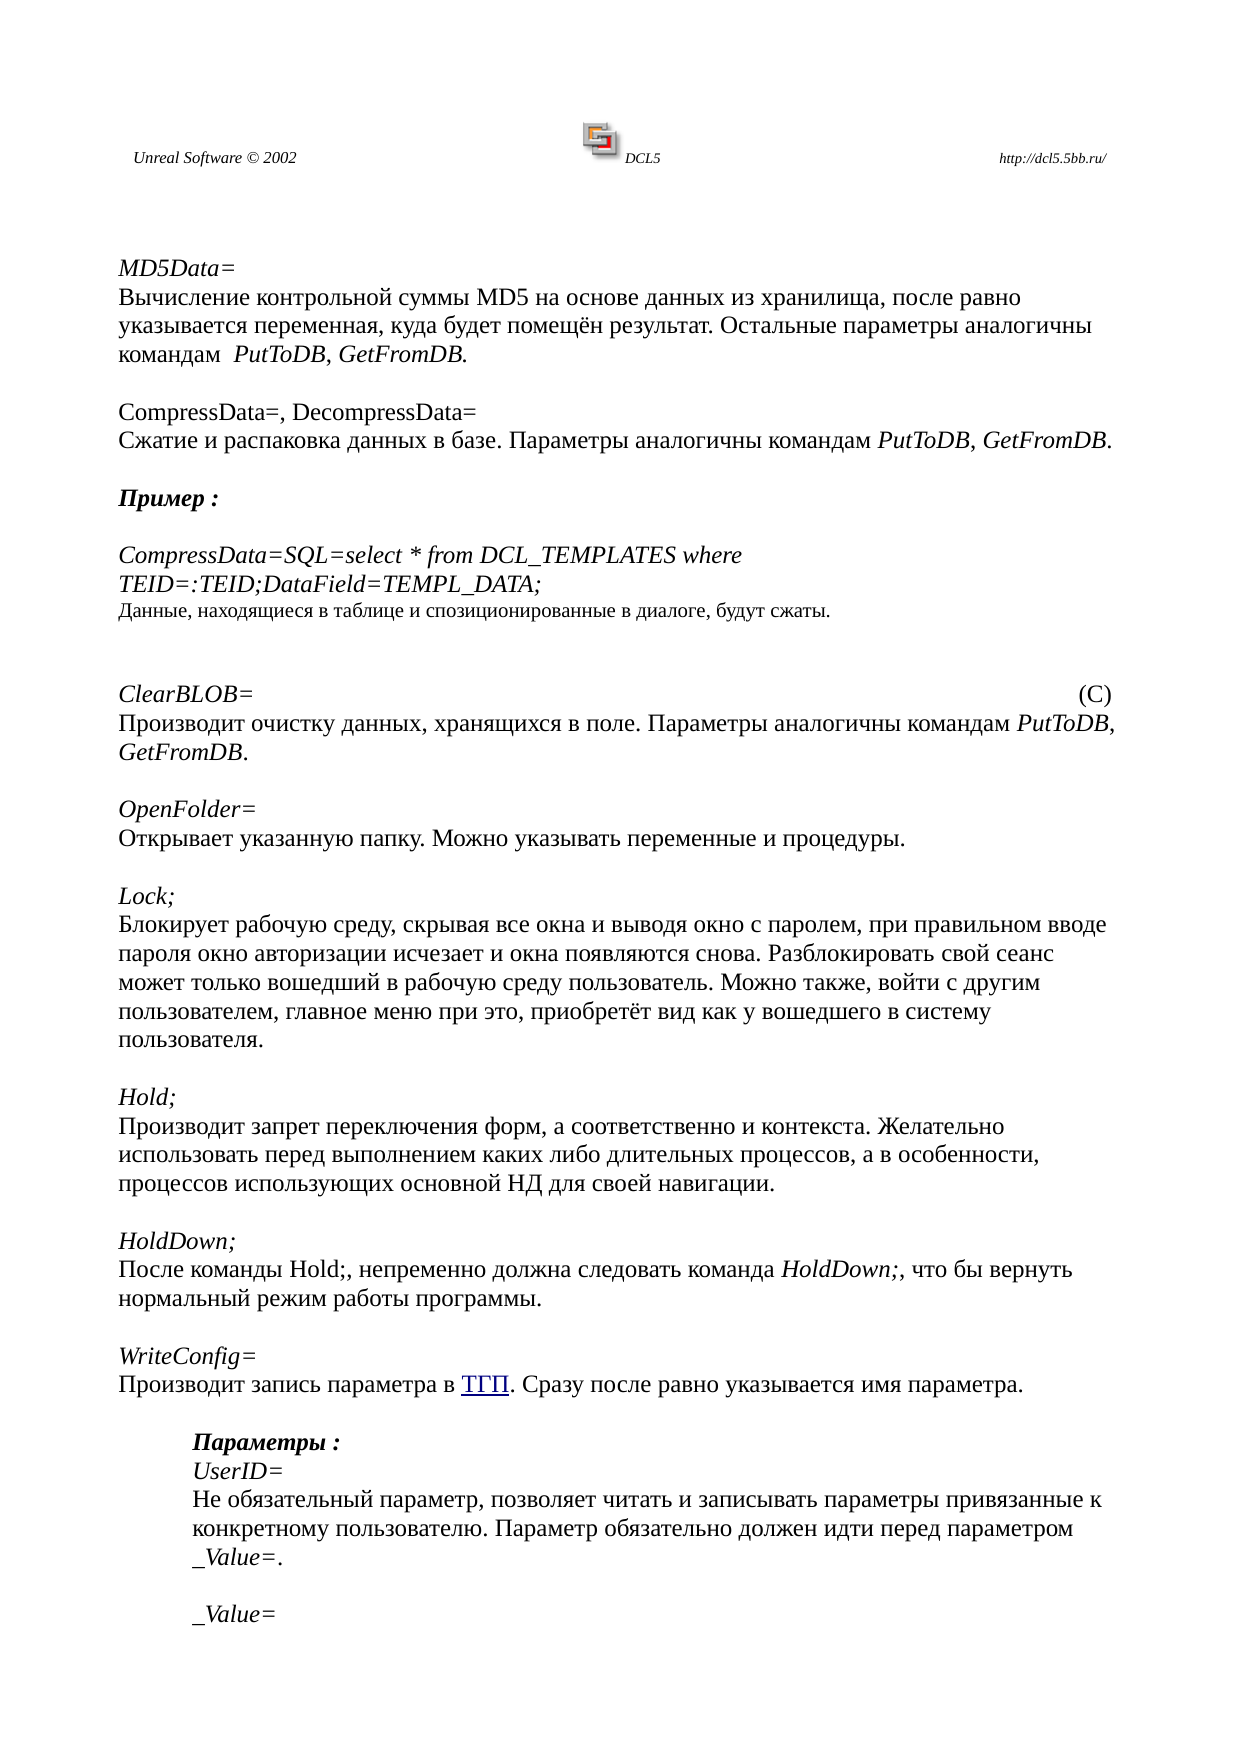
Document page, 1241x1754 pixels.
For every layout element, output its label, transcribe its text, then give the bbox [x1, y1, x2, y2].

text Пример : [118, 483, 1122, 512]
text Hold; [118, 1082, 1122, 1111]
text _Value= [118, 1599, 1122, 1628]
text Lock; [118, 881, 1122, 909]
text CompressData=, DecompressData= [118, 397, 1122, 425]
text Производит запрет переключения форм, а соответственно и контекста. Желательно использовать перед выполнением каких либо длительных процессов, а в особенности, процессов использующих основной НД для своей навигации. [118, 1111, 1122, 1197]
text Данные, находящиеся в таблице и спозиционированные в диалоге, будут сжаты. [118, 598, 1122, 622]
picture [579, 118, 625, 164]
text Сжатие и распаковка данных в базе. Параметры аналогичны командам PutToDB, GetFromDB. [118, 425, 1122, 454]
text UserID= [118, 1456, 1122, 1484]
text Вычисление контрольной суммы MD5 на основе данных из хранилища, после равно указывается переменная, куда будет помещён результат. Остальные параметры аналогичны командам PutToDB, GetFromDB. [118, 282, 1122, 368]
text Параметры : [118, 1427, 1122, 1456]
text OpenFolder= [118, 794, 1122, 823]
text Блокирует рабочую среду, скрывая все окна и выводя окно с паролем, при правильном вводе пароля окно авторизации исчезает и окна появляются снова. Разблокировать свой сеанс может только вошедший в рабочую среду пользователь. Можно также, войти с другим пользователем, главное меню при это, приобретёт вид как у вошедшего в систему пользователя. [118, 909, 1122, 1053]
text После команды Hold;, непременно должна следовать команда HoldDown;, что бы вернуть нормальный режим работы программы. [118, 1254, 1122, 1312]
text CompressData=SQL=select * from DCL_TEMPLATES where TEID=:TEID;DataField=TEMPL_DATA; [118, 540, 1122, 598]
text Открывает указанную папку. Можно указывать переменные и процедуры. [118, 823, 1122, 852]
text Производит запись параметра в ТГП. Сразу после равно указывается имя параметра. [118, 1369, 1122, 1398]
text Не обязательный параметр, позволяет читать и записывать параметры привязанные к конкретному пользователю. Параметр обязательно должен идти перед параметром _Value=. [118, 1484, 1122, 1571]
text WriteConfig= [118, 1341, 1122, 1369]
text MD5Data= [118, 253, 1122, 282]
text HoldDown; [118, 1226, 1122, 1254]
text Производит очистку данных, хранящихся в поле. Параметры аналогичны командам PutToDB, GetFromDB. [118, 708, 1122, 766]
text ClearBLOB= (C) [118, 679, 1122, 708]
